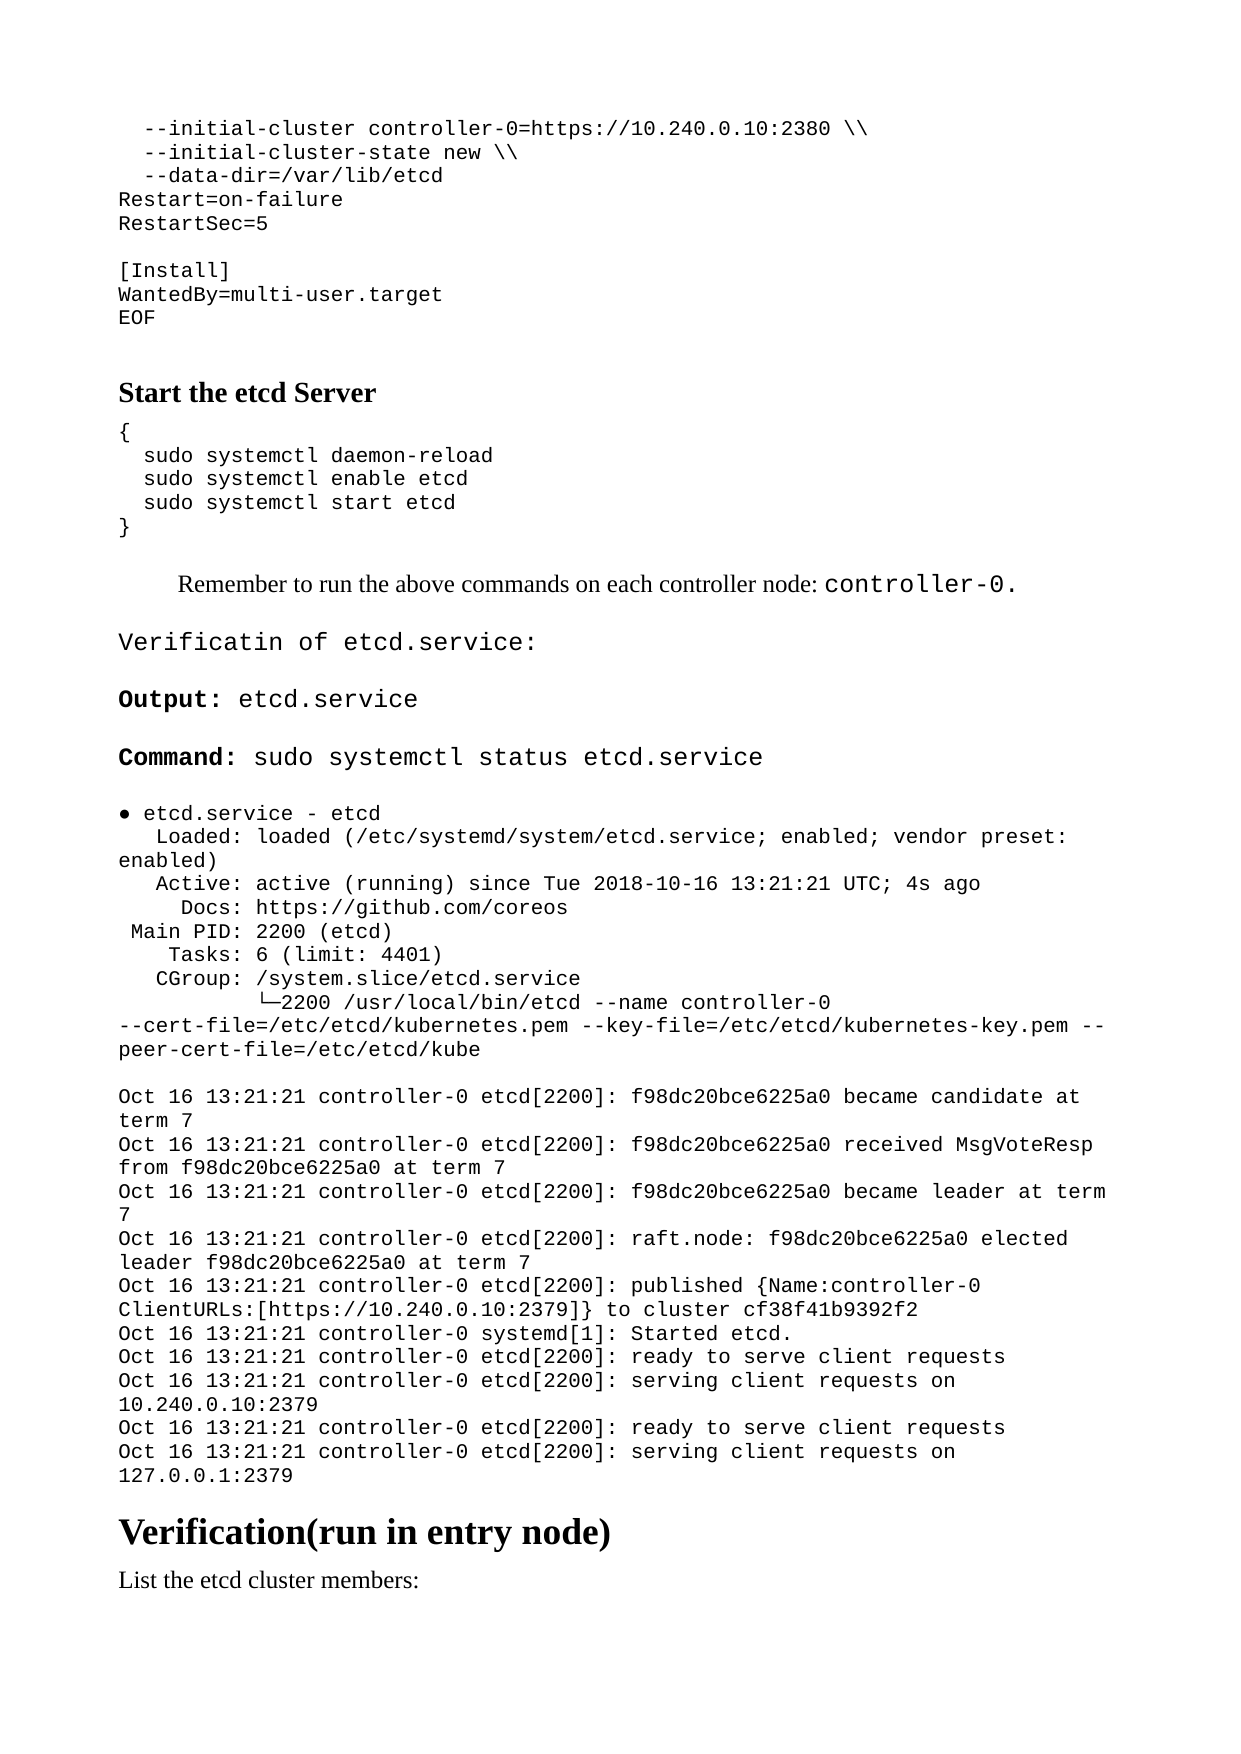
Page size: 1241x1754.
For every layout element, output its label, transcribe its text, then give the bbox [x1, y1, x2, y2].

text Oct 16 13:21:21 controller-0 etcd[2200]: f98dc20bce6225a0 became leader at term 7 [118, 1181, 1122, 1228]
text Oct 16 13:21:21 controller-0 etcd[2200]: raft.node: f98dc20bce6225a0 elected leader f98dc20bce6225a0 at term 7 [118, 1228, 1122, 1275]
text { [118, 421, 1122, 445]
text Active: active (running) since Tue 2018-10-16 13:21:21 UTC; 4s ago [118, 873, 1122, 897]
text List the etcd cluster members: [118, 1565, 1122, 1593]
text Remember to run the above commands on each controller node: controller-0. [177, 569, 1063, 599]
text WantedBy=multi-user.target [118, 284, 1122, 307]
text } [118, 516, 1122, 539]
subtitle Start the etcd Server [118, 375, 1122, 408]
text Oct 16 13:21:21 controller-0 systemd[1]: Started etcd. [118, 1323, 1122, 1346]
text Oct 16 13:21:21 controller-0 etcd[2200]: f98dc20bce6225a0 received MsgVoteResp from f98dc20bce6225a0 at term 7 [118, 1133, 1122, 1181]
subtitle Verification(run in entry node) [118, 1509, 1122, 1552]
text --initial-cluster-state new \\ [118, 142, 1122, 165]
text Restart=on-failure [118, 189, 1122, 213]
text Output: etcd.service [118, 687, 1063, 715]
text Docs: https://github.com/coreos [118, 897, 1122, 921]
text Main PID: 2200 (etcd) [118, 921, 1122, 944]
text --initial-cluster controller-0=https://10.240.0.10:2380 \\ [118, 118, 1122, 142]
text EOF [118, 307, 1122, 331]
text --data-dir=/var/lib/etcd [118, 165, 1122, 189]
text └─2200 /usr/local/bin/etcd --name controller-0 --cert-file=/etc/etcd/kubernetes.pem --key-file=/etc/etcd/kubernetes-key.pem --peer-cert-file=/etc/etcd/kube [118, 992, 1122, 1063]
text Tasks: 6 (limit: 4401) [118, 944, 1122, 968]
text Oct 16 13:21:21 controller-0 etcd[2200]: serving client requests on 127.0.0.1:2379 [118, 1441, 1122, 1488]
text Loaded: loaded (/etc/systemd/system/etcd.service; enabled; vendor preset: enabled) [118, 826, 1122, 873]
text Oct 16 13:21:21 controller-0 etcd[2200]: ready to serve client requests [118, 1417, 1122, 1441]
text sudo systemctl start etcd [118, 492, 1122, 516]
text Oct 16 13:21:21 controller-0 etcd[2200]: published {Name:controller-0 ClientURLs:[https://10.240.0.10:2379]} to cluster cf38f41b9392f2 [118, 1275, 1122, 1323]
text sudo systemctl daemon-reload [118, 445, 1122, 468]
text Oct 16 13:21:21 controller-0 etcd[2200]: serving client requests on 10.240.0.10:2379 [118, 1370, 1122, 1417]
text RestartSec=5 [118, 213, 1122, 236]
text Oct 16 13:21:21 controller-0 etcd[2200]: ready to serve client requests [118, 1346, 1122, 1370]
text Command: sudo systemctl status etcd.service [118, 745, 1063, 773]
text Oct 16 13:21:21 controller-0 etcd[2200]: f98dc20bce6225a0 became candidate at term 7 [118, 1086, 1122, 1133]
text Verificatin of etcd.service: [118, 629, 1063, 657]
text [Install] [118, 260, 1122, 284]
text sudo systemctl enable etcd [118, 468, 1122, 492]
text ● etcd.service - etcd [118, 802, 1122, 826]
text CGroup: /system.slice/etcd.service [118, 968, 1122, 992]
